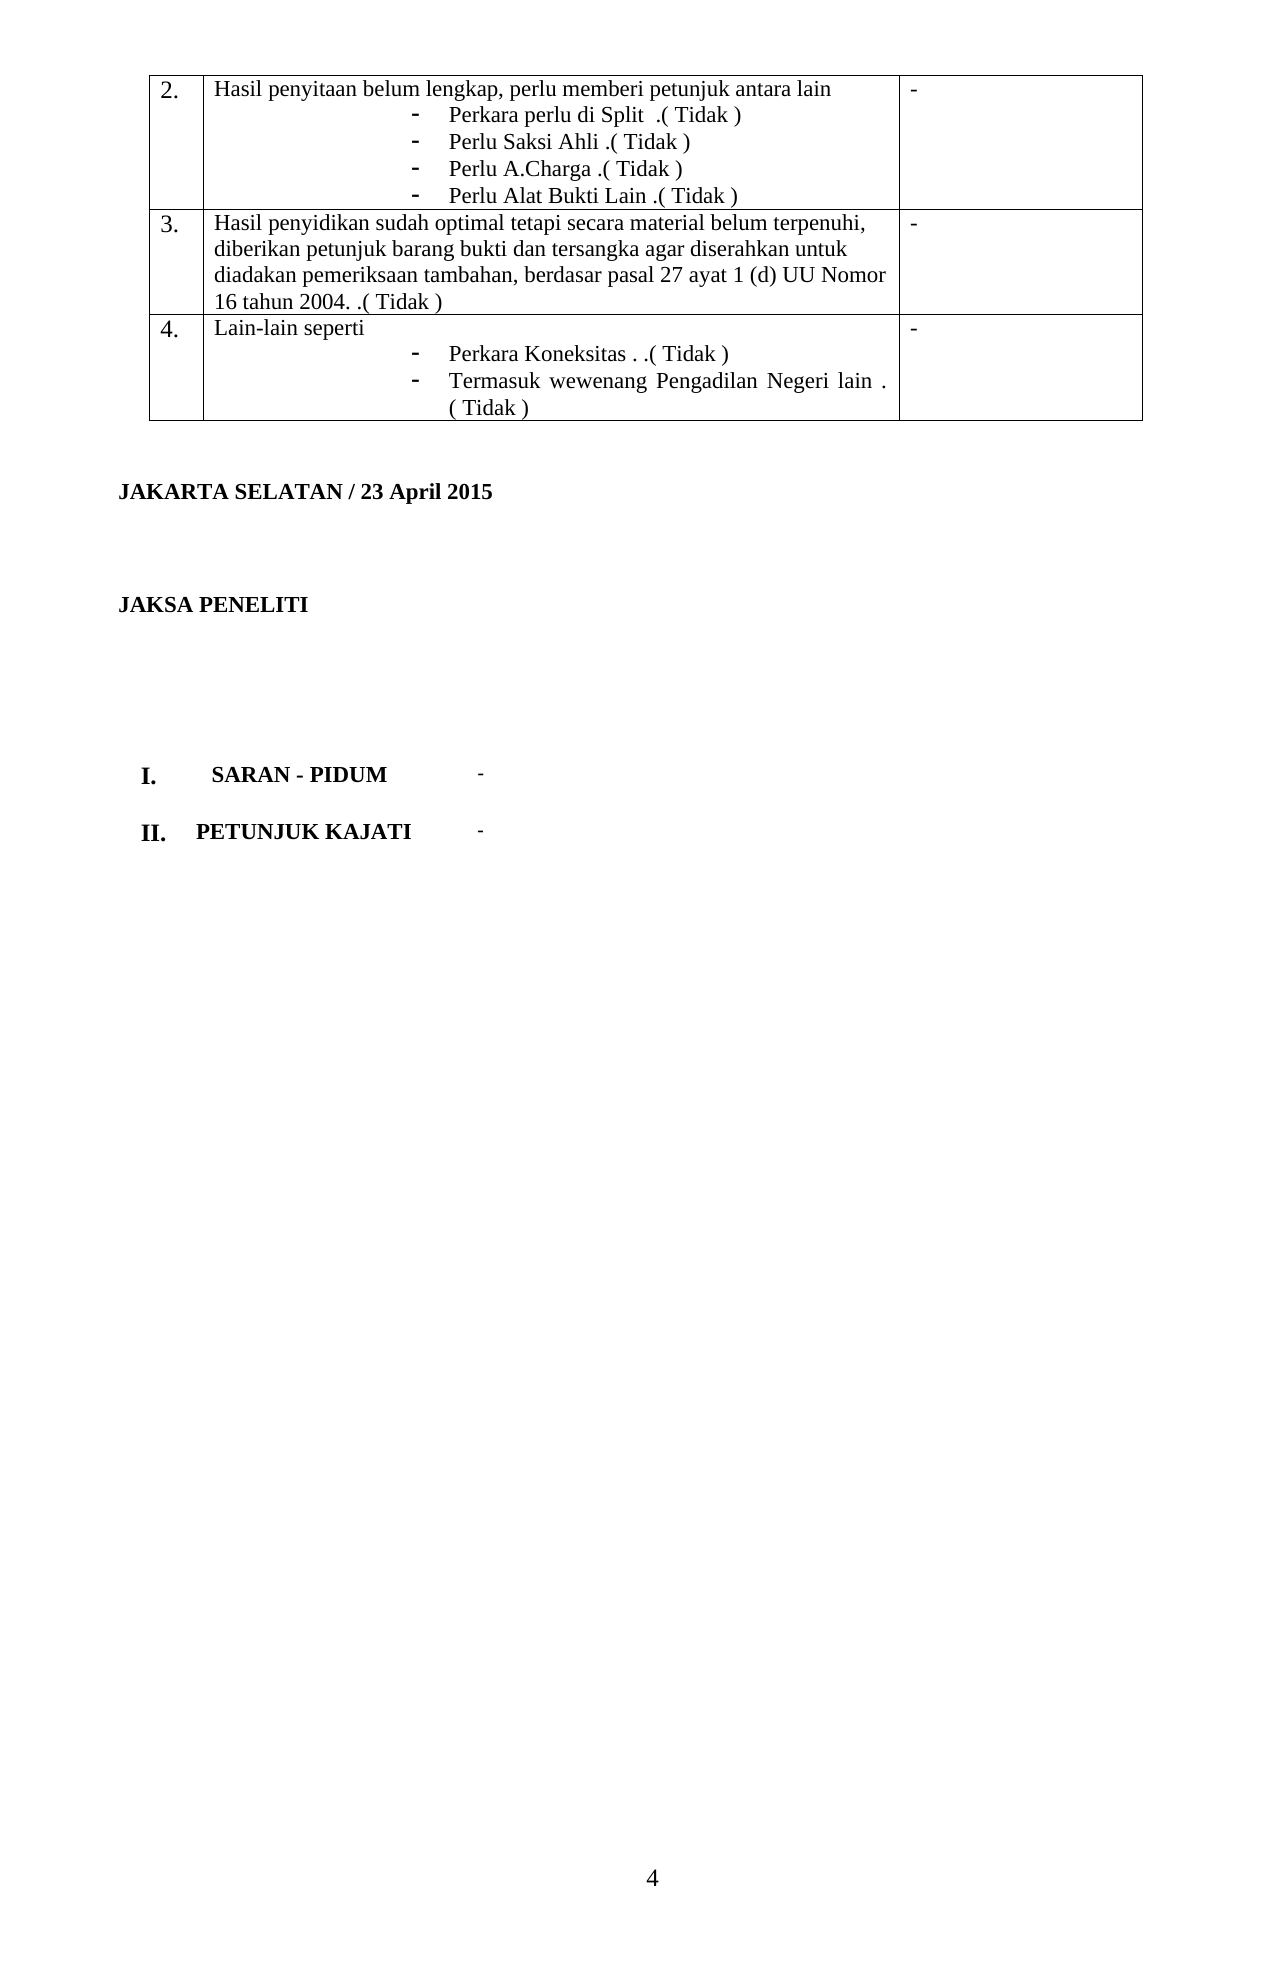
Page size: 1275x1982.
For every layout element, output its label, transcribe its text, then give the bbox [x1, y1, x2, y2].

table_header - [466, 761, 1074, 789]
text JAKARTA SELATAN / 23 April 2015 [118, 478, 1186, 504]
table_cell Hasil penyidikan sudah optimal tetapi secara material belum terpenuhi, diberikan petunjuk barang bukti dan tersangka agar diserahkan untuk diadakan pemeriksaan tambahan, berdasar pasal 27 ayat 1 (d) UU Nomor 16 tahun 2004. .( Tidak ) [204, 210, 899, 314]
table_cell - [900, 76, 1142, 208]
table_header [129, 761, 200, 789]
table_cell - [900, 210, 1142, 314]
table_cell [150, 210, 203, 314]
table_header - [466, 818, 1074, 847]
text JAKSA PENELITI [118, 591, 1186, 617]
table_cell - [900, 315, 1142, 420]
table_cell Hasil penyitaan belum lengkap, perlu memberi petunjuk antara lain Perkara perlu di Split .( Tidak ) Perlu Saksi Ahli .( Tidak ) Perlu A.Charga .( Tidak ) Perlu Alat Bukti Lain .( Tidak ) [204, 76, 899, 208]
table_cell [150, 315, 203, 420]
table_header SARAN - PIDUM [200, 761, 466, 789]
table_cell Lain-lain seperti Perkara Koneksitas . .( Tidak ) Termasuk wewenang Pengadilan Negeri lain . ( Tidak ) [204, 315, 899, 420]
table_cell [150, 76, 203, 208]
table_header [129, 818, 184, 847]
table_header PETUNJUK KAJATI [185, 818, 466, 847]
